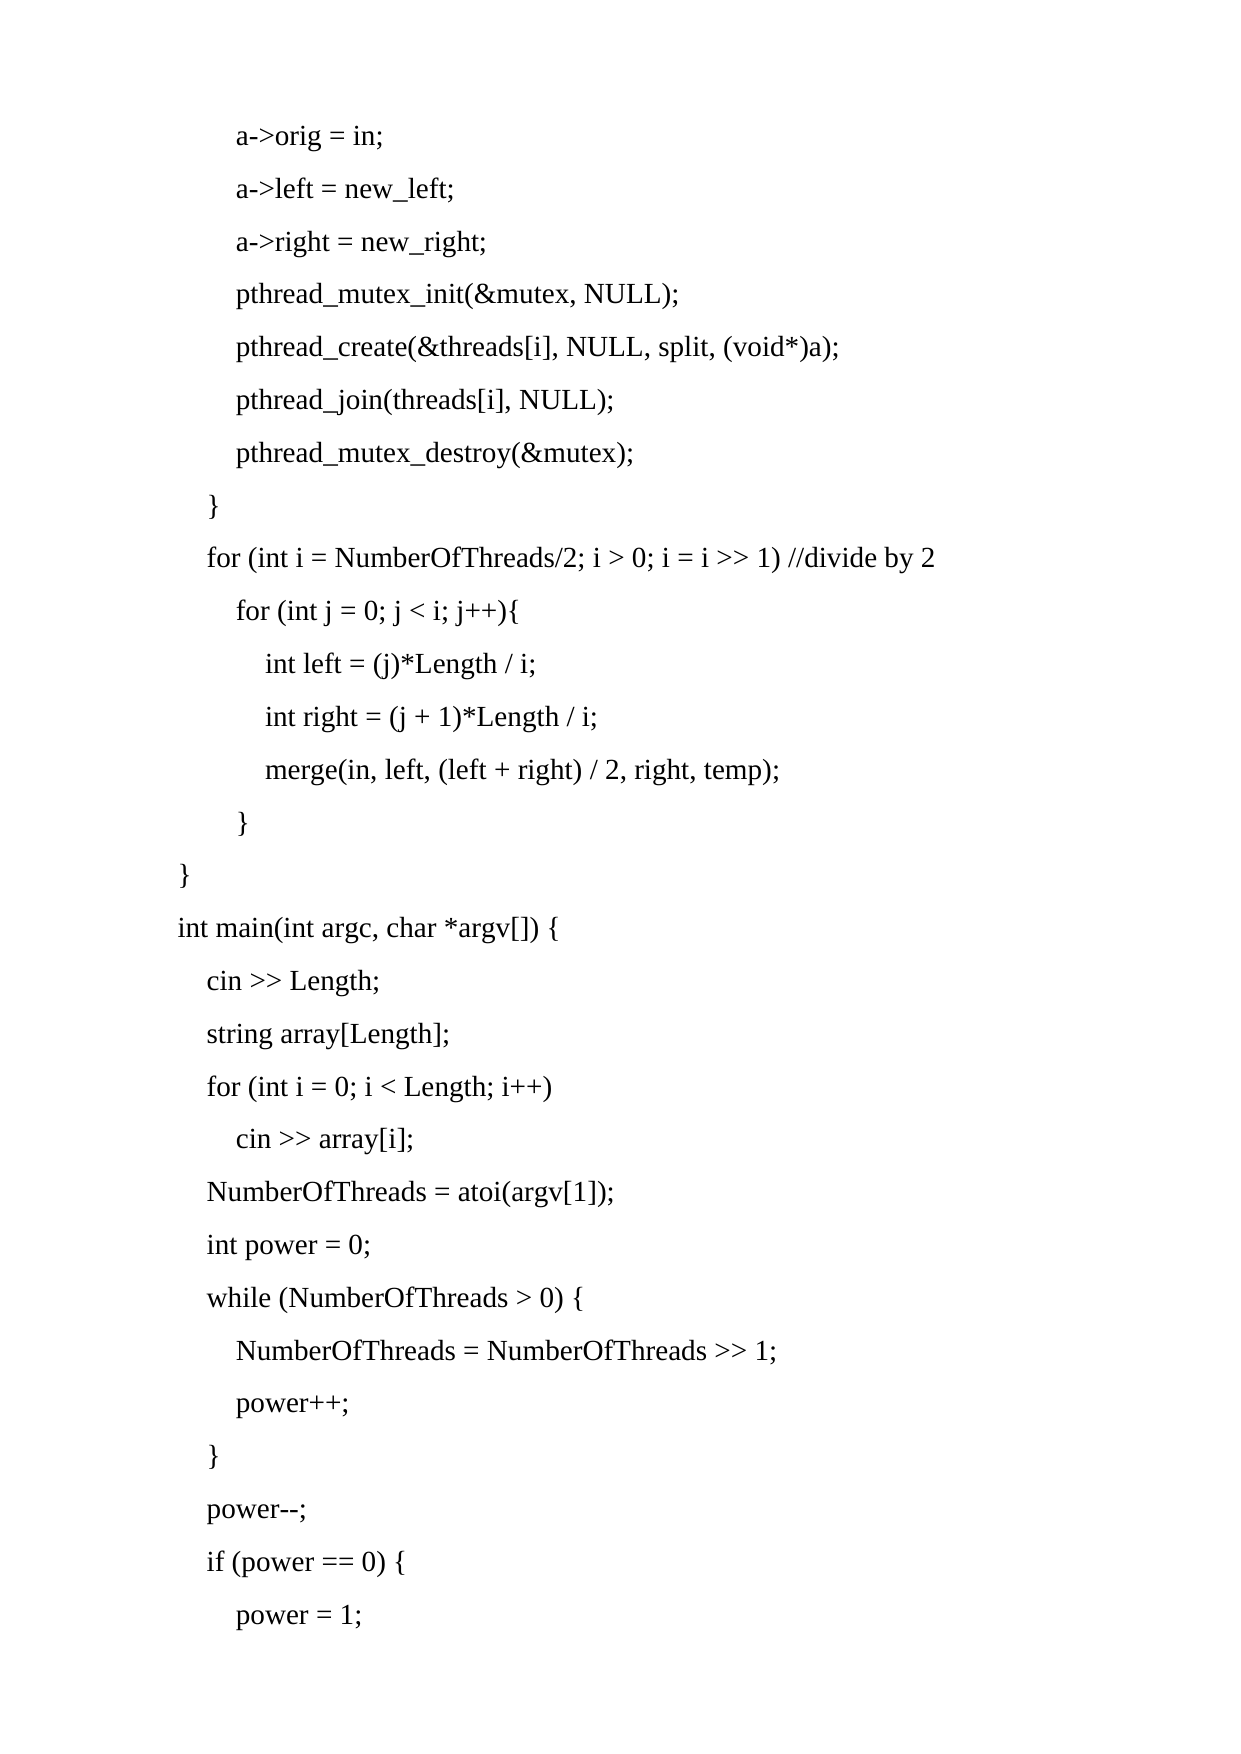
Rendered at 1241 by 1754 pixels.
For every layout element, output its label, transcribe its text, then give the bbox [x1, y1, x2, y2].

text for (int j = 0; j < i; j++){ [177, 593, 1152, 627]
text power = 1; [177, 1597, 1152, 1630]
text int right = (j + 1)*Length / i; [177, 699, 1152, 733]
text cin >> array[i]; [177, 1122, 1152, 1155]
text int main(int argc, char *argv[]) { [177, 910, 1152, 944]
text a->right = new_right; [177, 224, 1152, 257]
text } [177, 857, 1152, 891]
text pthread_create(&threads[i], NULL, split, (void*)a); [177, 329, 1152, 363]
text while (NumberOfThreads > 0) { [177, 1280, 1152, 1313]
text power++; [177, 1386, 1152, 1419]
text string array[Length]; [177, 1016, 1152, 1049]
text pthread_mutex_destroy(&mutex); [177, 435, 1152, 468]
text a->orig = in; [177, 118, 1152, 152]
text for (int i = NumberOfThreads/2; i > 0; i = i >> 1) //divide by 2 [177, 541, 1152, 574]
text merge(in, left, (left + right) / 2, right, temp); [177, 752, 1152, 785]
text } [177, 805, 1152, 838]
text pthread_join(threads[i], NULL); [177, 382, 1152, 416]
text int power = 0; [177, 1227, 1152, 1261]
text pthread_mutex_init(&mutex, NULL); [177, 277, 1152, 310]
text } [177, 488, 1152, 521]
text } [177, 1438, 1152, 1472]
text if (power == 0) { [177, 1544, 1152, 1578]
text NumberOfThreads = atoi(argv[1]); [177, 1174, 1152, 1208]
text int left = (j)*Length / i; [177, 646, 1152, 680]
text power--; [177, 1491, 1152, 1525]
text NumberOfThreads = NumberOfThreads >> 1; [177, 1333, 1152, 1366]
text cin >> Length; [177, 963, 1152, 997]
text for (int i = 0; i < Length; i++) [177, 1069, 1152, 1102]
text a->left = new_left; [177, 171, 1152, 204]
